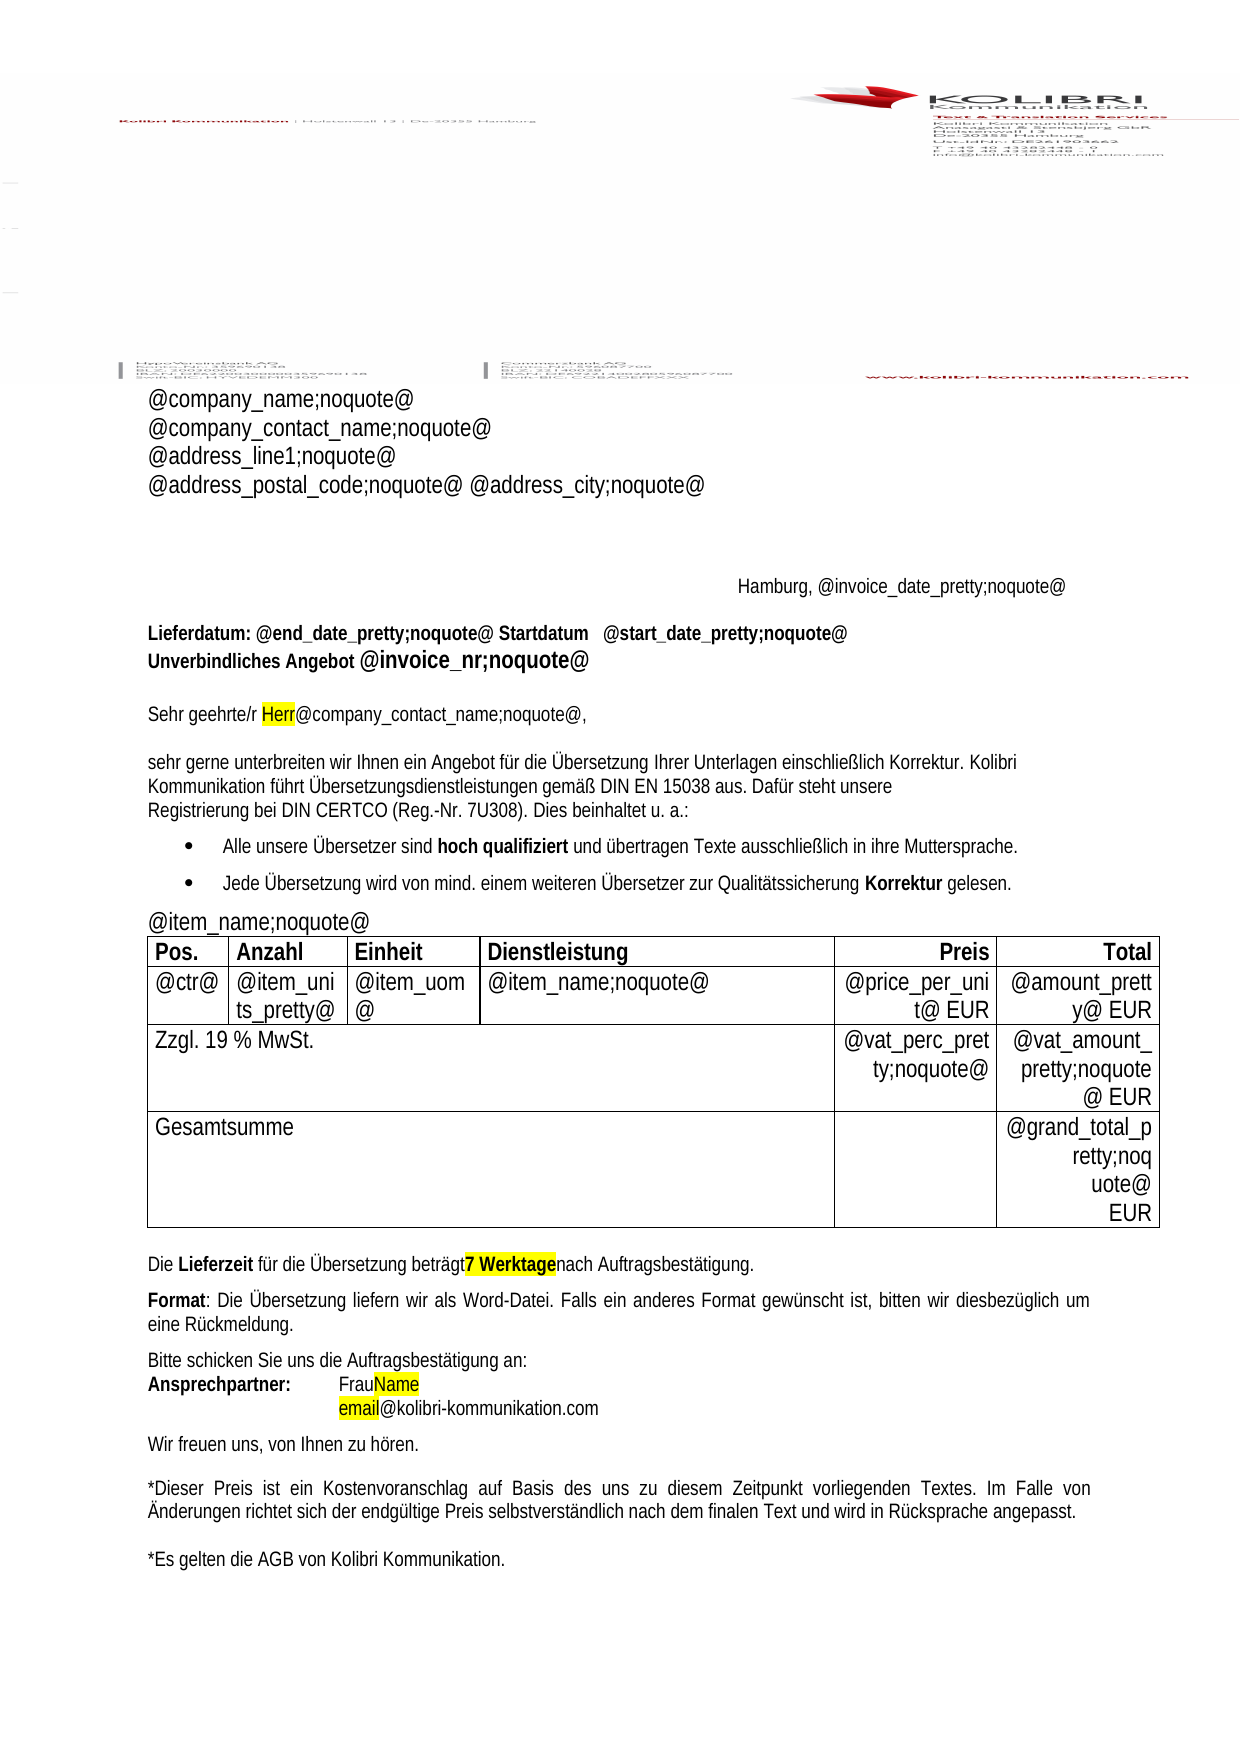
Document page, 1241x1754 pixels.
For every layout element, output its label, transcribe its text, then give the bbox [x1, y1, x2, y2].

text Wir freuen uns, von Ihnen zu hören. [148, 1432, 1092, 1456]
text Ansprechpartner: FrauName [148, 1372, 1092, 1396]
table_cell @amount_pretty@ EUR [997, 967, 1159, 1024]
table_cell @item_units_pretty@ [229, 967, 347, 1024]
table_cell Gesamtsumme [148, 1112, 834, 1227]
text Die Lieferzeit für die Übersetzung beträgt7 Werktagenach Auftragsbestätigung. [148, 1252, 1092, 1276]
table_header Einheit [348, 937, 479, 966]
text @address_postal_code;noquote@ @address_city;noquote@ [148, 470, 1092, 498]
list Alle unsere Übersetzer sind hoch qualifiziert und übertragen Texte ausschließlich in ihre Muttersprache. [185, 834, 1092, 858]
table_cell [835, 1112, 996, 1227]
text Sehr geehrte/r Herr@company_contact_name;noquote@, [148, 702, 1092, 726]
table_header Anzahl [229, 937, 347, 966]
table_cell @grand_total_pretty;noquote@ EUR [997, 1112, 1159, 1227]
picture [0, 73, 1241, 384]
table_cell @vat_perc_pretty;noquote@ [835, 1025, 996, 1111]
text *Es gelten die AGB von Kolibri Kommunikation. [148, 1547, 1092, 1571]
table_header Total [997, 937, 1159, 966]
text Hamburg, @invoice_date_pretty;noquote@ [664, 574, 1092, 598]
text Bitte schicken Sie uns die Auftragsbestätigung an: [148, 1348, 1092, 1372]
text @item_name;noquote@ [148, 907, 1092, 936]
table_header Pos. [148, 937, 228, 966]
text Lieferdatum: @end_date_pretty;noquote@ Startdatum @start_date_pretty;noquote@ Unverbindliches Angebot @invoice_nr;noquote@ [148, 621, 1092, 673]
text @company_contact_name;noquote@ [148, 413, 1092, 441]
table_cell @price_per_unit@ EUR [835, 967, 996, 1024]
text Registrierung bei DIN CERTCO (Reg.-Nr. 7U308). Dies beinhaltet u. a.: [148, 798, 1092, 822]
text sehr gerne unterbreiten wir Ihnen ein Angebot für die Übersetzung Ihrer Unterlagen einschließlich Korrektur. Kolibri Kommunikation führt Übersetzungsdienstleistungen gemäß DIN EN 15038 aus. Dafür steht unsere [148, 750, 1092, 798]
text @company_name;noquote@ [148, 384, 1092, 413]
list Jede Übersetzung wird von mind. einem weiteren Übersetzer zur Qualitätssicherung Korrektur gelesen. [185, 871, 1092, 895]
text Format: Die Übersetzung liefern wir als Word-Datei. Falls ein anderes Format gewünscht ist, bitten wir diesbezüglich um eine Rückmeldung. [148, 1288, 1092, 1336]
text @address_line1;noquote@ [148, 441, 1092, 470]
table_cell @vat_amount_pretty;noquote@ EUR [997, 1025, 1159, 1111]
table_header Preis [835, 937, 996, 966]
table_header Dienstleistung [481, 937, 834, 966]
table_cell Zzgl. 19 % MwSt. [148, 1025, 834, 1111]
text email@kolibri-kommunikation.com [148, 1396, 1092, 1420]
table_cell @ctr@ [148, 967, 228, 1024]
text *Dieser Preis ist ein Kostenvoranschlag auf Basis des uns zu diesem Zeitpunkt vorliegenden Textes. Im Falle von Änderungen richtet sich der endgültige Preis selbstverständlich nach dem finalen Text und wird in Rücksprache angepasst. [148, 1476, 1092, 1523]
table_cell @item_uom@ [348, 967, 479, 1024]
table_cell @item_name;noquote@ [481, 967, 834, 1024]
